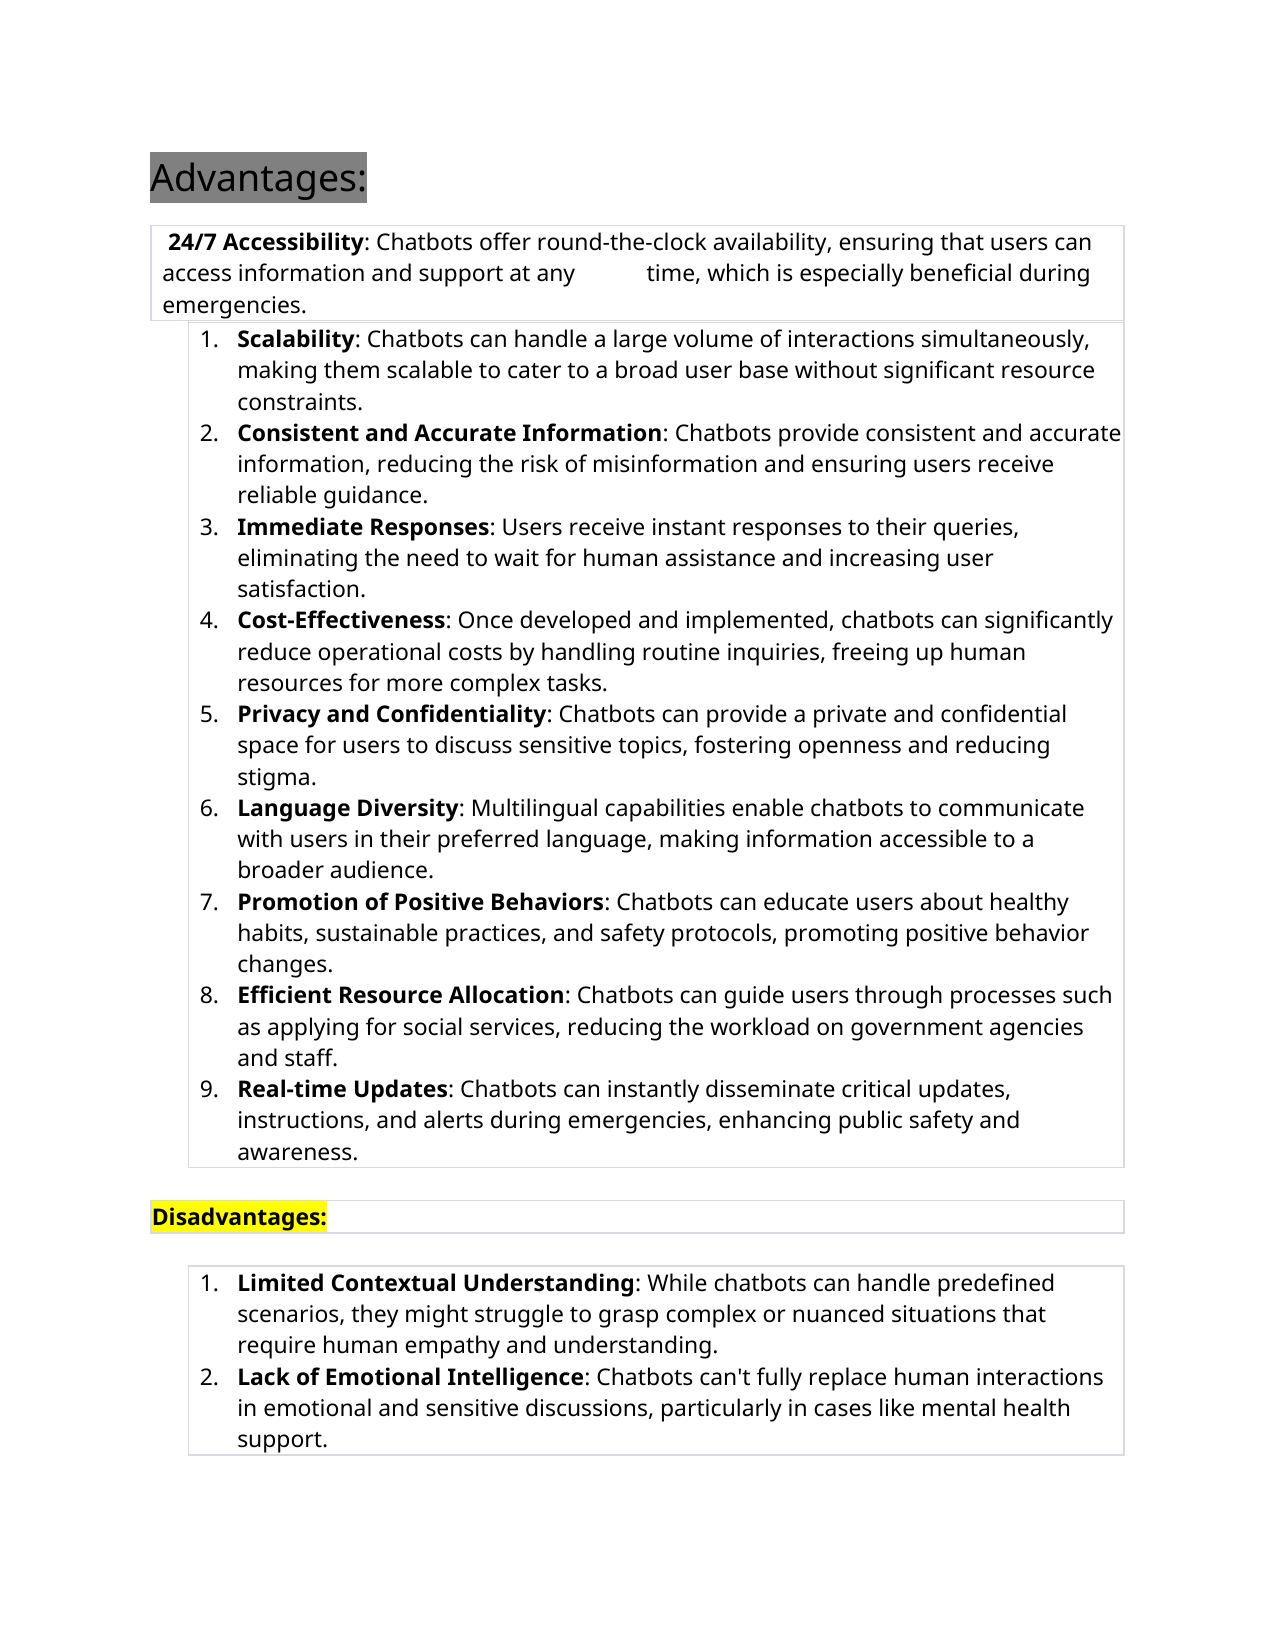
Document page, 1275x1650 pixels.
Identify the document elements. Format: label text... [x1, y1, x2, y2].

list Scalability: Chatbots can handle a large volume of interactions simultaneously, making them scalable to cater to a broad user base without significant resource constraints. [189, 323, 1123, 415]
list Consistent and Accurate Information: Chatbots provide consistent and accurate information, reducing the risk of misinformation and ensuring users receive reliable guidance. [189, 415, 1123, 509]
list Language Diversity: Multilingual capabilities enable chatbots to communicate with users in their preferred language, making information accessible to a broader audience. [189, 790, 1123, 884]
list Lack of Emotional Intelligence: Chatbots can't fully replace human interactions in emotional and sensitive discussions, particularly in cases like mental health support. [189, 1359, 1123, 1454]
list Real-time Updates: Chatbots can instantly disseminate critical updates, instructions, and alerts during emergencies, enhancing public safety and awareness. [189, 1071, 1123, 1167]
text Advantages: [150, 152, 1125, 203]
text 24/7 Accessibility: Chatbots offer round-the-clock availability, ensuring that users can access information and support at any time, which is especially beneficial during emergencies. [152, 226, 1123, 320]
text Disadvantages: [152, 1201, 1123, 1232]
list Efficient Resource Allocation: Chatbots can guide users through processes such as applying for social services, reducing the workload on government agencies and staff. [189, 978, 1123, 1071]
list Limited Contextual Understanding: While chatbots can handle predefined scenarios, they might struggle to grasp complex or nuanced situations that require human empathy and understanding. [189, 1267, 1123, 1359]
list Promotion of Positive Behaviors: Chatbots can educate users about healthy habits, sustainable practices, and safety protocols, promoting positive behavior changes. [189, 884, 1123, 978]
list Cost-Effectiveness: Once developed and implemented, chatbots can significantly reduce operational costs by handling routine inquiries, freeing up human resources for more complex tasks. [189, 603, 1123, 696]
list Privacy and Confidentiality: Chatbots can provide a private and confidential space for users to discuss sensitive topics, fostering openness and reducing stigma. [189, 696, 1123, 790]
list Immediate Responses: Users receive instant responses to their queries, eliminating the need to wait for human assistance and increasing user satisfaction. [189, 509, 1123, 603]
